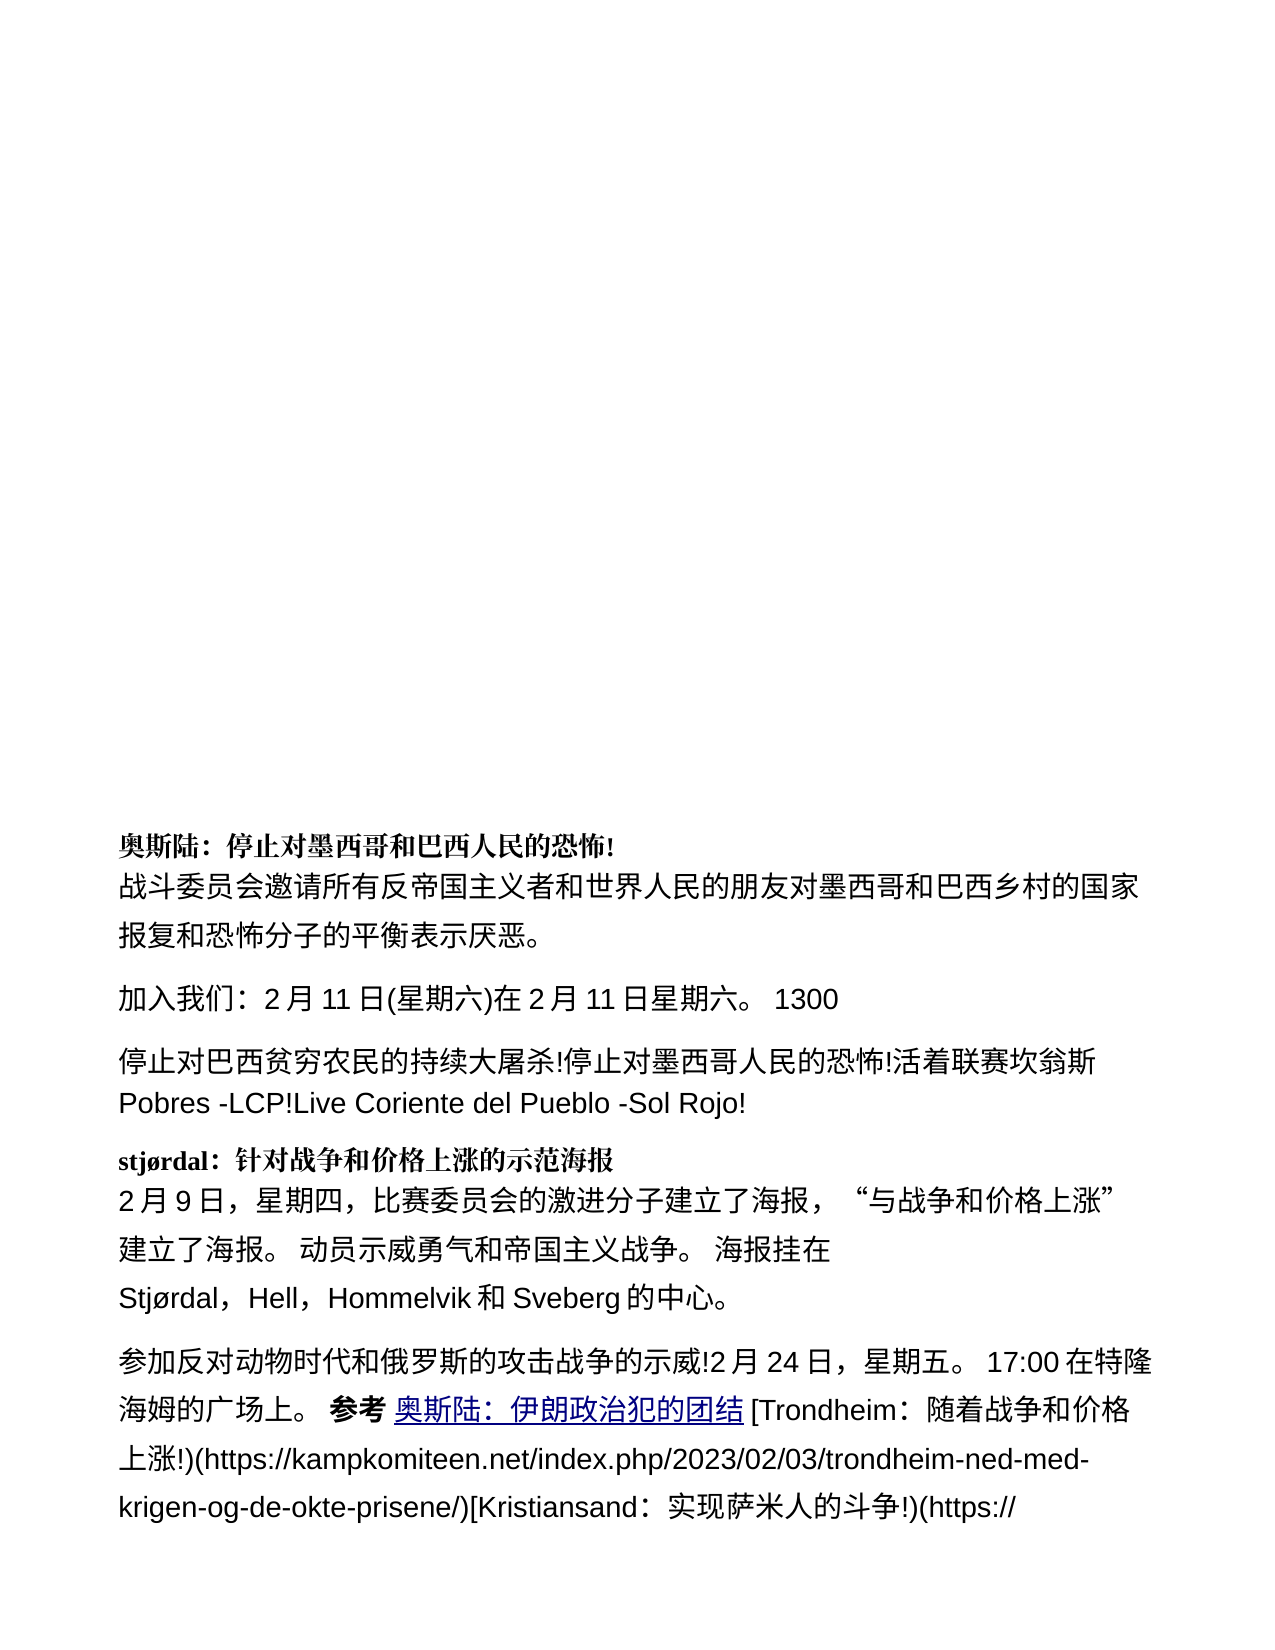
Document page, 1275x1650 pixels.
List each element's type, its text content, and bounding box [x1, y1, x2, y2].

text 战斗委员会邀请所有反帝国主义者和世界人民的朋友对墨西哥和巴西乡村的国家报复和恐怖分子的平衡表示厌恶。 [118, 864, 1157, 955]
text 2月9日，星期四，比赛委员会的激进分子建立了海报，“与战争和价格上涨”建立了海报。 动员示威勇气和帝国主义战争。 海报挂在Stjørdal，Hell，Hommelvik和Sveberg的中心。 [118, 1178, 1157, 1317]
text 参加反对动物时代和俄罗斯的攻击战争的示威!2月24日，星期五。 17:00在特隆海姆的广场上。 参考 奥斯陆：伊朗政治犯的团结 [Trondheim：随着战争和价格上涨!)(https://kampkomiteen.net/index.php/2023/02/03/trondheim-ned-med-krigen-og-de-okte-prisene/)[Kristiansand：实现萨米人的斗争!)(https:// [118, 1338, 1157, 1526]
subtitle stjørdal：针对战争和价格上涨的示范海报 [118, 1139, 1157, 1178]
text 加入我们：2月11日(星期六)在2月11日星期六。 1300 [118, 976, 1157, 1018]
subtitle 奥斯陆：停止对墨西哥和巴西人民的恐怖! [118, 825, 1157, 864]
text 停止对巴西贫穷农民的持续大屠杀!停止对墨西哥人民的恐怖!活着联赛坎翁斯Pobres -LCP!Live Coriente del Pueblo -Sol Rojo! [118, 1039, 1157, 1119]
